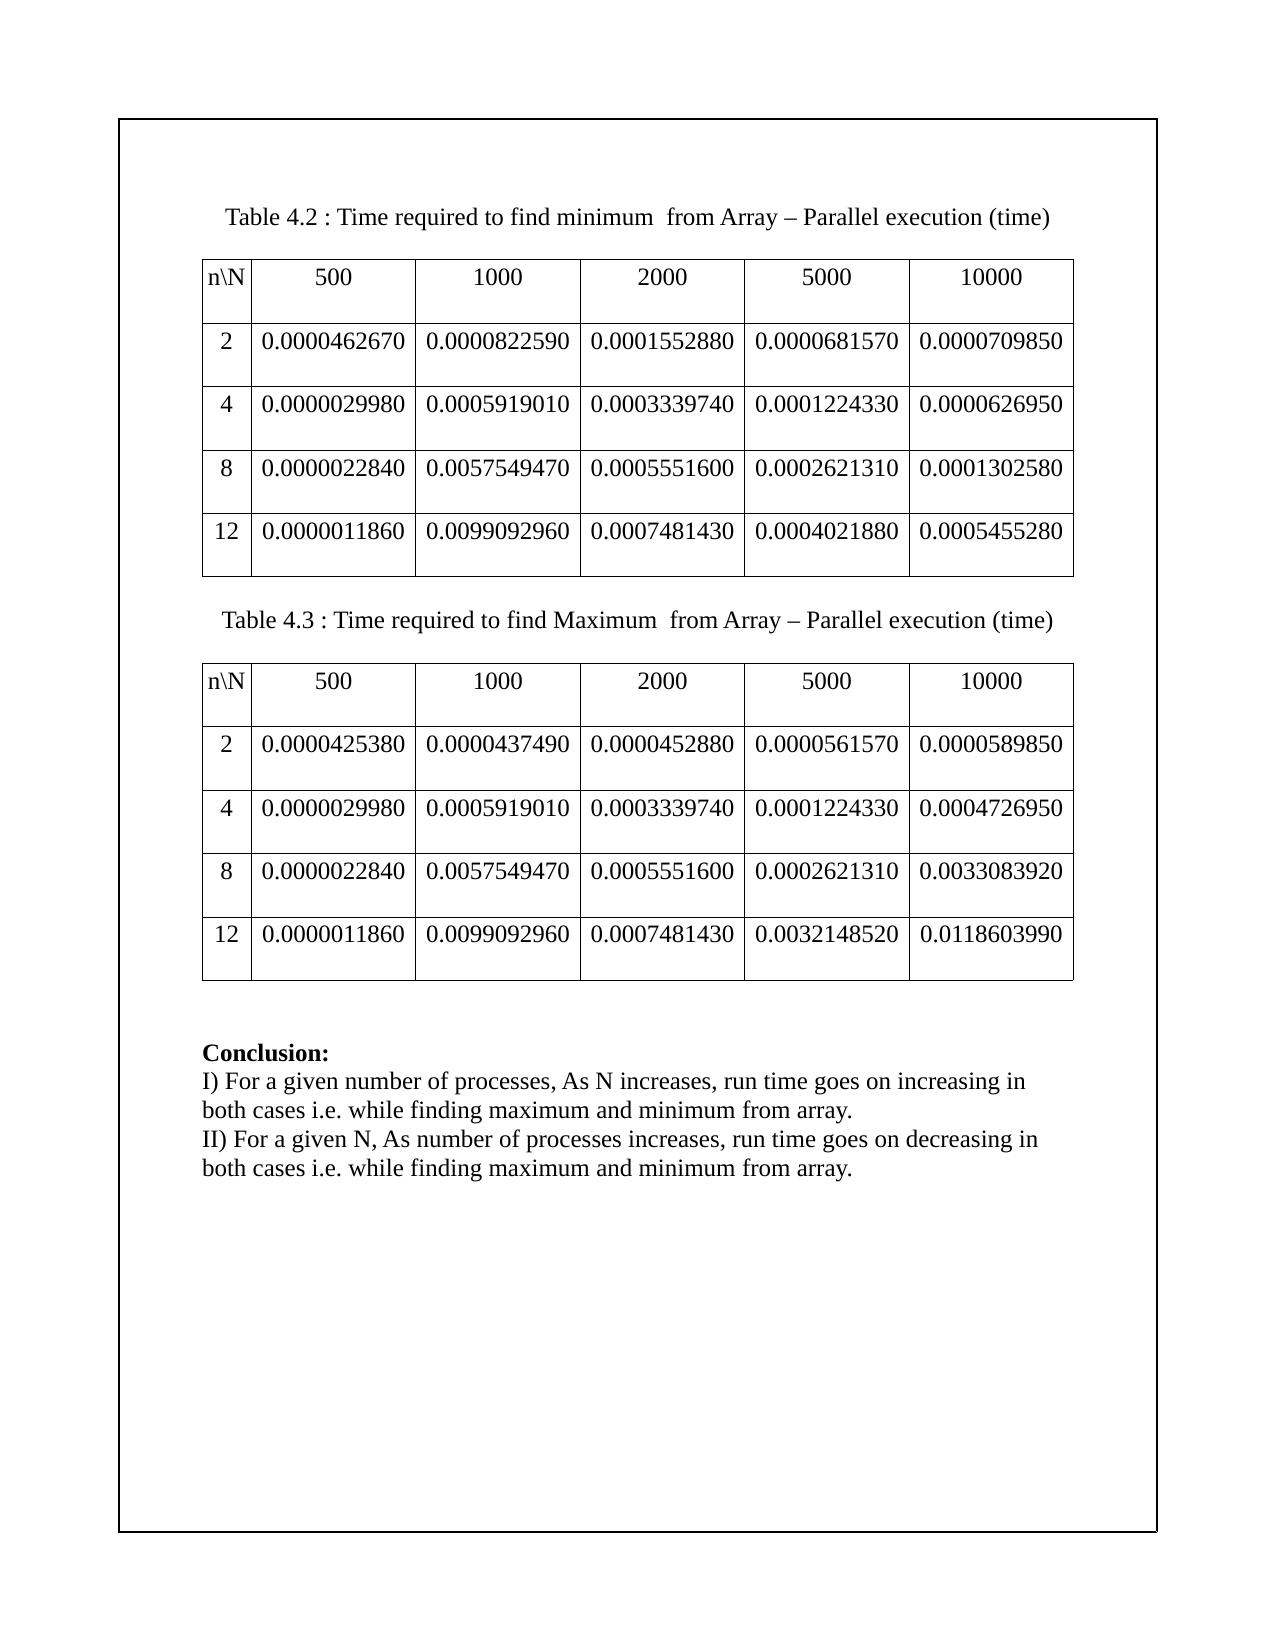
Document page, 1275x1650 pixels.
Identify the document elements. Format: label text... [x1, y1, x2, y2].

table_cell 0.0000561570 [745, 727, 909, 790]
table_cell 2 [203, 324, 251, 386]
text I) For a given number of processes, As N increases, run time goes on increasing in both cases i.e. while finding maximum and minimum from array. [202, 1066, 1073, 1124]
table_cell 12 [203, 918, 251, 980]
table_cell 0.0002621310 [745, 451, 909, 513]
table_header 10000 [910, 664, 1073, 726]
table_cell 0.0099092960 [416, 918, 580, 980]
table_cell 0.0000022840 [252, 854, 415, 917]
table_header n\N [203, 664, 251, 726]
table_header 5000 [745, 664, 909, 726]
table_cell 0.0000029980 [252, 387, 415, 449]
table_cell 0.0005551600 [581, 451, 744, 513]
table_cell 0.0001552880 [581, 324, 744, 386]
table_cell 0.0000022840 [252, 451, 415, 513]
table_cell 0.0000011860 [252, 918, 415, 980]
table_cell 0.0000822590 [416, 324, 580, 386]
table_cell 0.0005919010 [416, 791, 580, 853]
table_cell 0.0000425380 [252, 727, 415, 790]
table_cell 0.0007481430 [581, 918, 744, 980]
table_cell 4 [203, 791, 251, 853]
table_cell 0.0033083920 [910, 854, 1073, 917]
table_cell 0.0057549470 [416, 451, 580, 513]
table_cell 0.0002621310 [745, 854, 909, 917]
table_cell 0.0005455280 [910, 514, 1073, 576]
table_cell 0.0001302580 [910, 451, 1073, 513]
table_cell 0.0057549470 [416, 854, 580, 917]
table_cell 0.0032148520 [745, 918, 909, 980]
table_cell 2 [203, 727, 251, 790]
table_cell 4 [203, 387, 251, 449]
table_cell 12 [203, 514, 251, 576]
table_cell 0.0003339740 [581, 387, 744, 449]
table_cell 0.0000452880 [581, 727, 744, 790]
table_cell 8 [203, 854, 251, 917]
table_header 2000 [581, 260, 744, 323]
table_cell 0.0005919010 [416, 387, 580, 449]
text II) For a given N, As number of processes increases, run time goes on decreasing in both cases i.e. while finding maximum and minimum from array. [202, 1124, 1073, 1181]
table_header 1000 [416, 664, 580, 726]
table_cell 0.0000681570 [745, 324, 909, 386]
table_cell 0.0001224330 [745, 791, 909, 853]
table_cell 0.0000626950 [910, 387, 1073, 449]
table_header 2000 [581, 664, 744, 726]
table_cell 0.0004021880 [745, 514, 909, 576]
text Conclusion: [202, 1038, 1073, 1066]
text Table 4.3 : Time required to find Maximum from Array – Parallel execution (time) [202, 605, 1073, 634]
text Table 4.2 : Time required to find minimum from Array – Parallel execution (time) [202, 202, 1073, 231]
table_cell 0.0099092960 [416, 514, 580, 576]
table_cell 0.0118603990 [910, 918, 1073, 980]
table_header 500 [252, 260, 415, 323]
table_header 500 [252, 664, 415, 726]
table_cell 0.0005551600 [581, 854, 744, 917]
table_cell 8 [203, 451, 251, 513]
table_cell 0.0004726950 [910, 791, 1073, 853]
table_cell 0.0001224330 [745, 387, 909, 449]
table_cell 0.0000589850 [910, 727, 1073, 790]
table_header 5000 [745, 260, 909, 323]
table_header 1000 [416, 260, 580, 323]
table_header 10000 [910, 260, 1073, 323]
table_cell 0.0000709850 [910, 324, 1073, 386]
table_cell 0.0003339740 [581, 791, 744, 853]
table_cell 0.0000029980 [252, 791, 415, 853]
table_cell 0.0007481430 [581, 514, 744, 576]
table_header n\N [203, 260, 251, 323]
table_cell 0.0000011860 [252, 514, 415, 576]
table_cell 0.0000462670 [252, 324, 415, 386]
table_cell 0.0000437490 [416, 727, 580, 790]
